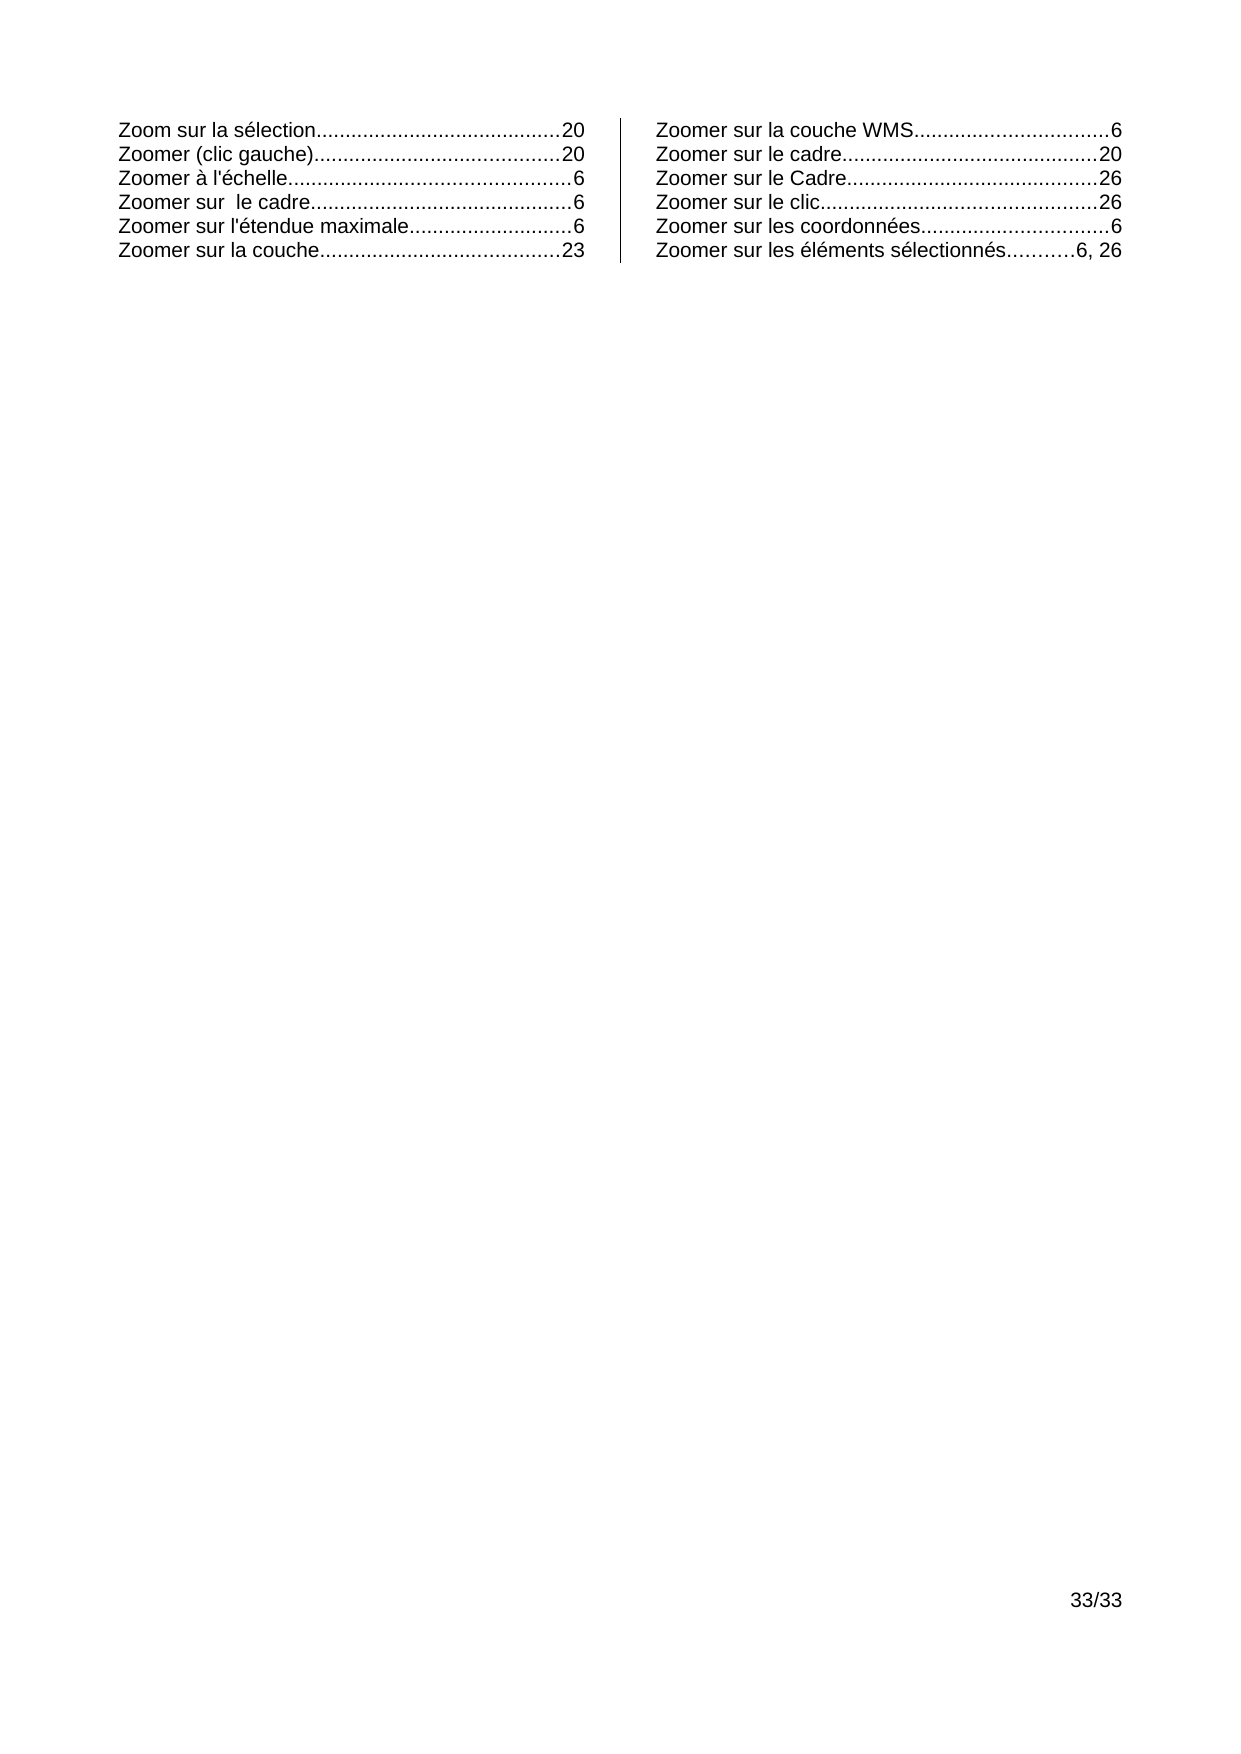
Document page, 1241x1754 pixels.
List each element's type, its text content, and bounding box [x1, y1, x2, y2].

text Zoomer sur les coordonnées 6 [656, 214, 1122, 238]
text Zoom sur la sélection 20 [118, 118, 585, 142]
text Zoomer sur les éléments sélectionnés 6, 26 [656, 238, 1122, 262]
text Zoomer (clic gauche) 20 [118, 142, 585, 166]
text Zoomer sur le clic 26 [656, 190, 1122, 214]
text Zoomer sur la couche WMS 6 [656, 118, 1122, 142]
text Zoomer sur le Cadre 26 [656, 166, 1122, 190]
text Zoomer sur le cadre 20 [656, 142, 1122, 166]
text Zoomer à l'échelle 6 [118, 166, 585, 190]
text Zoomer sur la couche 23 [118, 238, 585, 262]
text Zoomer sur l'étendue maximale 6 [118, 214, 585, 238]
text Zoomer sur le cadre 6 [118, 190, 585, 214]
